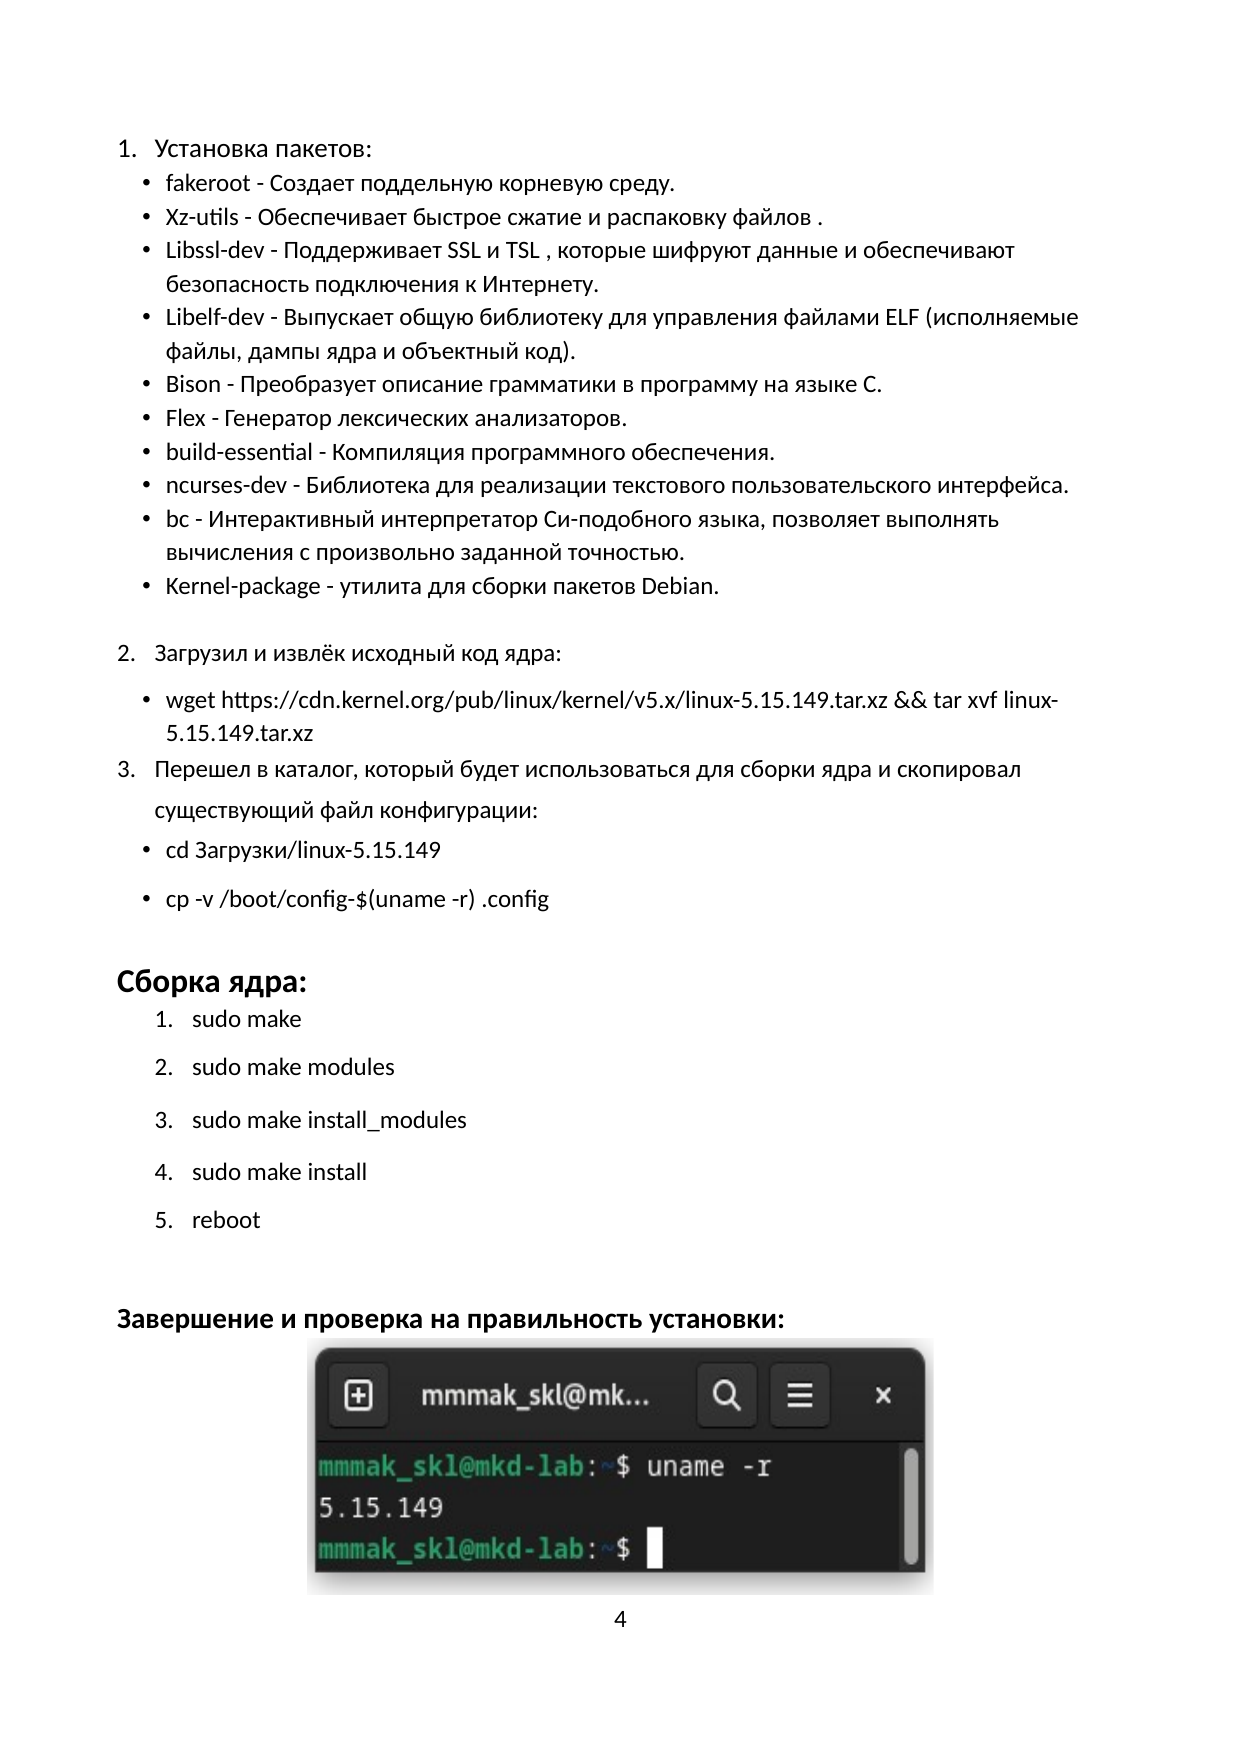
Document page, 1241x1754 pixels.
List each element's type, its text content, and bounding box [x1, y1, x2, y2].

list Bison - Преобразует описание грамматики в программу на языке C. [142, 368, 1122, 399]
list Перешел в каталог, который будет использоваться для сборки ядра и скопировал существующий файл конфигурации: [117, 753, 1086, 824]
list wget https://cdn.kernel.org/pub/linux/kernel/v5.x/linux-5.15.149.tar.xz && tar xvf linux-5.15.149.tar.xz [142, 685, 1122, 748]
list Kernel-package - утилита для сборки пакетов Debian. [142, 570, 1122, 600]
subtitle Сборка ядра: [117, 959, 1122, 1000]
list bc - Интерактивный интерпретатор Си-подобного языка, позволяет выполнять вычисления с произвольно заданной точностью. [142, 503, 1122, 567]
list fakeroot - Создает поддельную корневую среду. [142, 167, 1122, 198]
list cp -v /boot/config-$(uname -r) .config [142, 883, 1122, 913]
list reboot [154, 1204, 1122, 1234]
list Загрузил и извлёк исходный код ядра: [117, 637, 1086, 667]
list sudo make [154, 1003, 1122, 1034]
list ncurses-dev - Библиотека для реализации текстового пользовательского интерфейса. [142, 469, 1122, 500]
picture [307, 1338, 934, 1595]
list sudo make modules [154, 1051, 1122, 1082]
subtitle Завершение и проверка на правильность установки: [117, 1300, 1122, 1336]
list sudo make install_modules [154, 1104, 1122, 1134]
list Libelf-dev - Выпускает общую библиотеку для управления файлами ELF (исполняемые файлы, дампы ядра и объектный код). [142, 301, 1122, 366]
list Flex - Генератор лексических анализаторов. [142, 402, 1122, 433]
list Установка пакетов: [117, 131, 434, 164]
list Libssl-dev - Поддерживает SSL и TSL , которые шифруют данные и обеспечивают безопасность подключения к Интернету. [142, 234, 1122, 298]
list sudo make install [154, 1156, 1122, 1187]
list build-essential - Компиляция программного обеспечения. [142, 436, 1122, 466]
list cd Загрузки/linux-5.15.149 [142, 834, 1122, 865]
list Xz-utils - Обеспечивает быстрое сжатие и распаковку файлов . [142, 201, 1122, 231]
